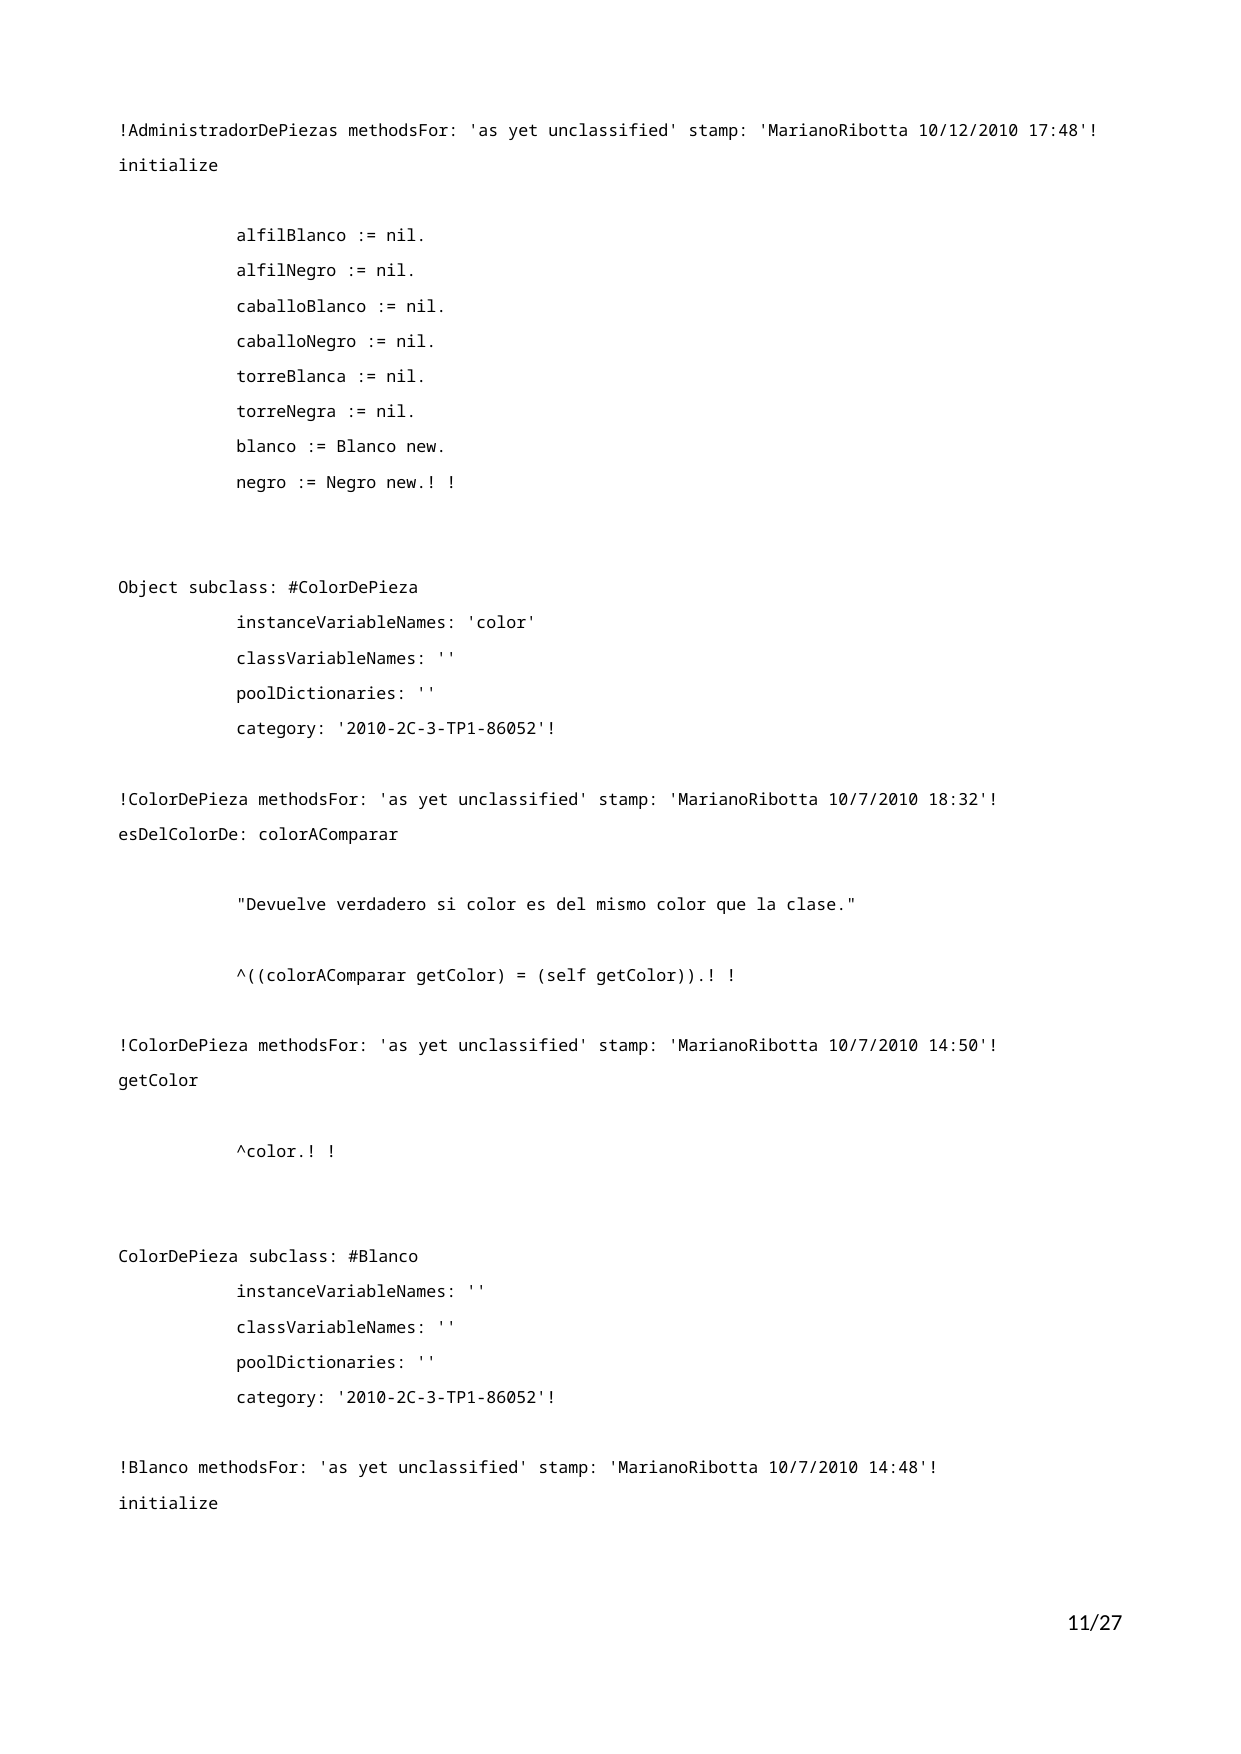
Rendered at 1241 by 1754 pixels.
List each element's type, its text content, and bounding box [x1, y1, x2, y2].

text alfilBlanco := nil. [118, 224, 1122, 246]
text !Blanco methodsFor: 'as yet unclassified' stamp: 'MarianoRibotta 10/7/2010 14:48'! [118, 1456, 1122, 1479]
text !AdministradorDePiezas methodsFor: 'as yet unclassified' stamp: 'MarianoRibotta 10/12/2010 17:48'! [118, 118, 1122, 141]
text !ColorDePieza methodsFor: 'as yet unclassified' stamp: 'MarianoRibotta 10/7/2010 18:32'! [118, 787, 1122, 810]
text category: '2010-2C-3-TP1-86052'! [118, 717, 1122, 739]
text category: '2010-2C-3-TP1-86052'! [118, 1386, 1122, 1408]
text ^((colorAComparar getColor) = (self getColor)).! ! [118, 963, 1122, 986]
text ColorDePieza subclass: #Blanco [118, 1245, 1122, 1267]
text blanco := Blanco new. [118, 435, 1122, 458]
text !ColorDePieza methodsFor: 'as yet unclassified' stamp: 'MarianoRibotta 10/7/2010 14:50'! [118, 1033, 1122, 1056]
text initialize [118, 153, 1122, 176]
text torreBlanca := nil. [118, 364, 1122, 387]
text negro := Negro new.! ! [118, 470, 1122, 493]
text "Devuelve verdadero si color es del mismo color que la clase." [118, 893, 1122, 915]
text getColor [118, 1069, 1122, 1091]
text poolDictionaries: '' [118, 1350, 1122, 1373]
text caballoBlanco := nil. [118, 294, 1122, 317]
text alfilNegro := nil. [118, 259, 1122, 282]
text instanceVariableNames: '' [118, 1280, 1122, 1303]
text Object subclass: #ColorDePieza [118, 576, 1122, 598]
text poolDictionaries: '' [118, 681, 1122, 704]
text ^color.! ! [118, 1139, 1122, 1162]
text initialize [118, 1491, 1122, 1514]
text torreNegra := nil. [118, 400, 1122, 422]
text esDelColorDe: colorAComparar [118, 822, 1122, 845]
text classVariableNames: '' [118, 1315, 1122, 1338]
text caballoNegro := nil. [118, 329, 1122, 352]
text classVariableNames: '' [118, 646, 1122, 669]
text instanceVariableNames: 'color' [118, 611, 1122, 634]
